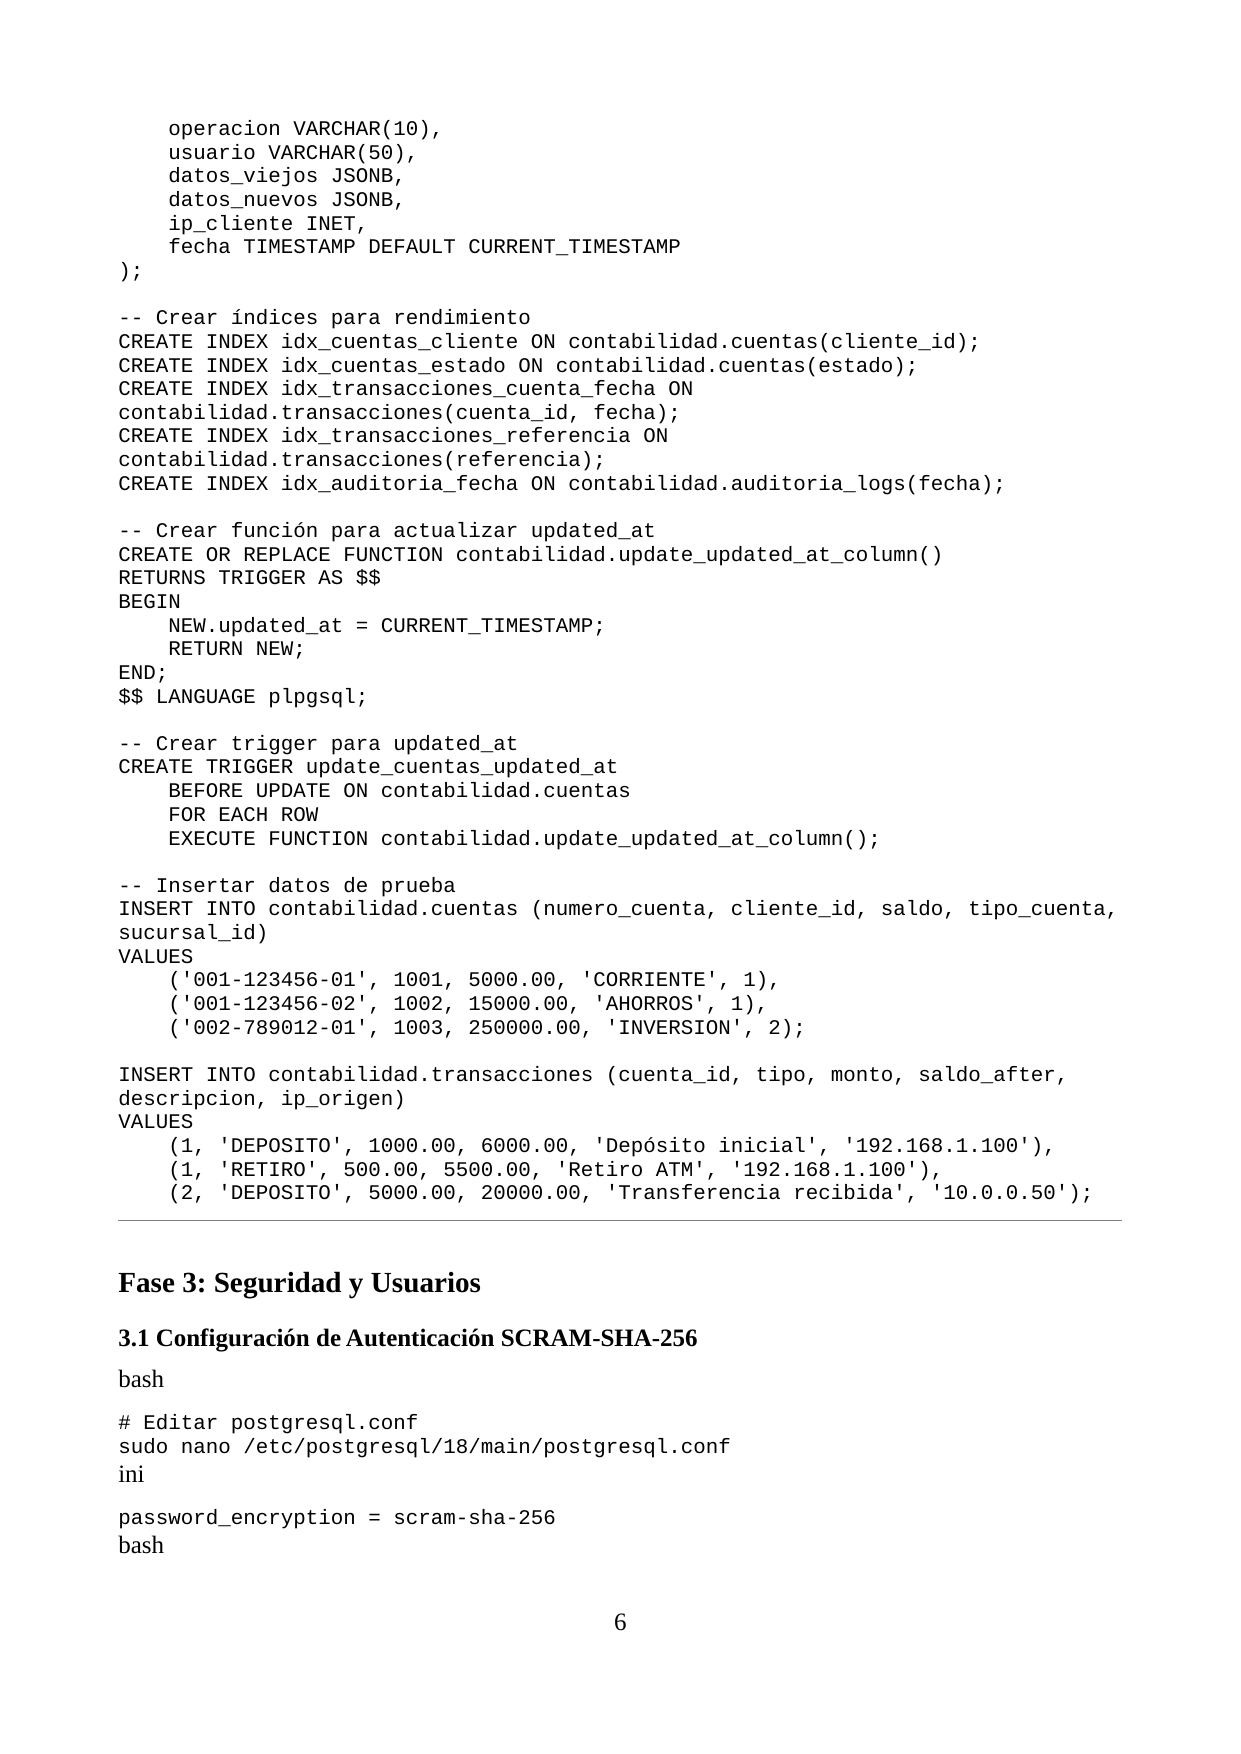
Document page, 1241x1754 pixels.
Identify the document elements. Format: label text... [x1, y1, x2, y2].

text RETURNS TRIGGER AS $$ [118, 567, 1122, 591]
text VALUES [118, 946, 1122, 969]
text # Editar postgresql.conf [118, 1412, 1122, 1436]
text usuario VARCHAR(50), [118, 142, 1122, 165]
text operacion VARCHAR(10), [118, 118, 1122, 142]
text -- Crear función para actualizar updated_at [118, 520, 1122, 544]
text ('001-123456-01', 1001, 5000.00, 'CORRIENTE', 1), [118, 969, 1122, 993]
text bash [118, 1364, 1122, 1393]
text (1, 'DEPOSITO', 1000.00, 6000.00, 'Depósito inicial', '192.168.1.100'), [118, 1135, 1122, 1158]
text -- Crear índices para rendimiento [118, 307, 1122, 331]
text CREATE INDEX idx_cuentas_estado ON contabilidad.cuentas(estado); [118, 354, 1122, 378]
text -- Crear trigger para updated_at [118, 733, 1122, 757]
text NEW.updated_at = CURRENT_TIMESTAMP; [118, 615, 1122, 638]
text (2, 'DEPOSITO', 5000.00, 20000.00, 'Transferencia recibida', '10.0.0.50'); [118, 1182, 1122, 1206]
text ('001-123456-02', 1002, 15000.00, 'AHORROS', 1), [118, 993, 1122, 1017]
text ('002-789012-01', 1003, 250000.00, 'INVERSION', 2); [118, 1017, 1122, 1040]
text VALUES [118, 1111, 1122, 1135]
text CREATE TRIGGER update_cuentas_updated_at [118, 757, 1122, 780]
text CREATE OR REPLACE FUNCTION contabilidad.update_updated_at_column() [118, 544, 1122, 567]
text FOR EACH ROW [118, 804, 1122, 827]
text datos_viejos JSONB, [118, 165, 1122, 189]
text sudo nano /etc/postgresql/18/main/postgresql.conf [118, 1436, 1122, 1459]
text BEGIN [118, 591, 1122, 615]
text ); [118, 260, 1122, 284]
text $$ LANGUAGE plpgsql; [118, 686, 1122, 709]
text BEFORE UPDATE ON contabilidad.cuentas [118, 780, 1122, 804]
text (1, 'RETIRO', 500.00, 5500.00, 'Retiro ATM', '192.168.1.100'), [118, 1158, 1122, 1182]
subtitle Fase 3: Seguridad y Usuarios [118, 1265, 1122, 1298]
text password_encryption = scram-sha-256 [118, 1507, 1122, 1531]
subtitle 3.1 Configuración de Autenticación SCRAM-SHA-256 [118, 1323, 1122, 1352]
text EXECUTE FUNCTION contabilidad.update_updated_at_column(); [118, 827, 1122, 851]
text fecha TIMESTAMP DEFAULT CURRENT_TIMESTAMP [118, 236, 1122, 260]
text ini [118, 1459, 1122, 1488]
text CREATE INDEX idx_cuentas_cliente ON contabilidad.cuentas(cliente_id); [118, 331, 1122, 354]
text -- Insertar datos de prueba [118, 875, 1122, 898]
text CREATE INDEX idx_transacciones_cuenta_fecha ON contabilidad.transacciones(cuenta_id, fecha); [118, 378, 1122, 426]
text CREATE INDEX idx_transacciones_referencia ON contabilidad.transacciones(referencia); [118, 426, 1122, 473]
text ip_cliente INET, [118, 213, 1122, 236]
text RETURN NEW; [118, 638, 1122, 662]
text bash [118, 1531, 1122, 1559]
text END; [118, 662, 1122, 686]
text datos_nuevos JSONB, [118, 189, 1122, 213]
text CREATE INDEX idx_auditoria_fecha ON contabilidad.auditoria_logs(fecha); [118, 473, 1122, 496]
text INSERT INTO contabilidad.transacciones (cuenta_id, tipo, monto, saldo_after, descripcion, ip_origen) [118, 1064, 1122, 1111]
text INSERT INTO contabilidad.cuentas (numero_cuenta, cliente_id, saldo, tipo_cuenta, sucursal_id) [118, 898, 1122, 946]
